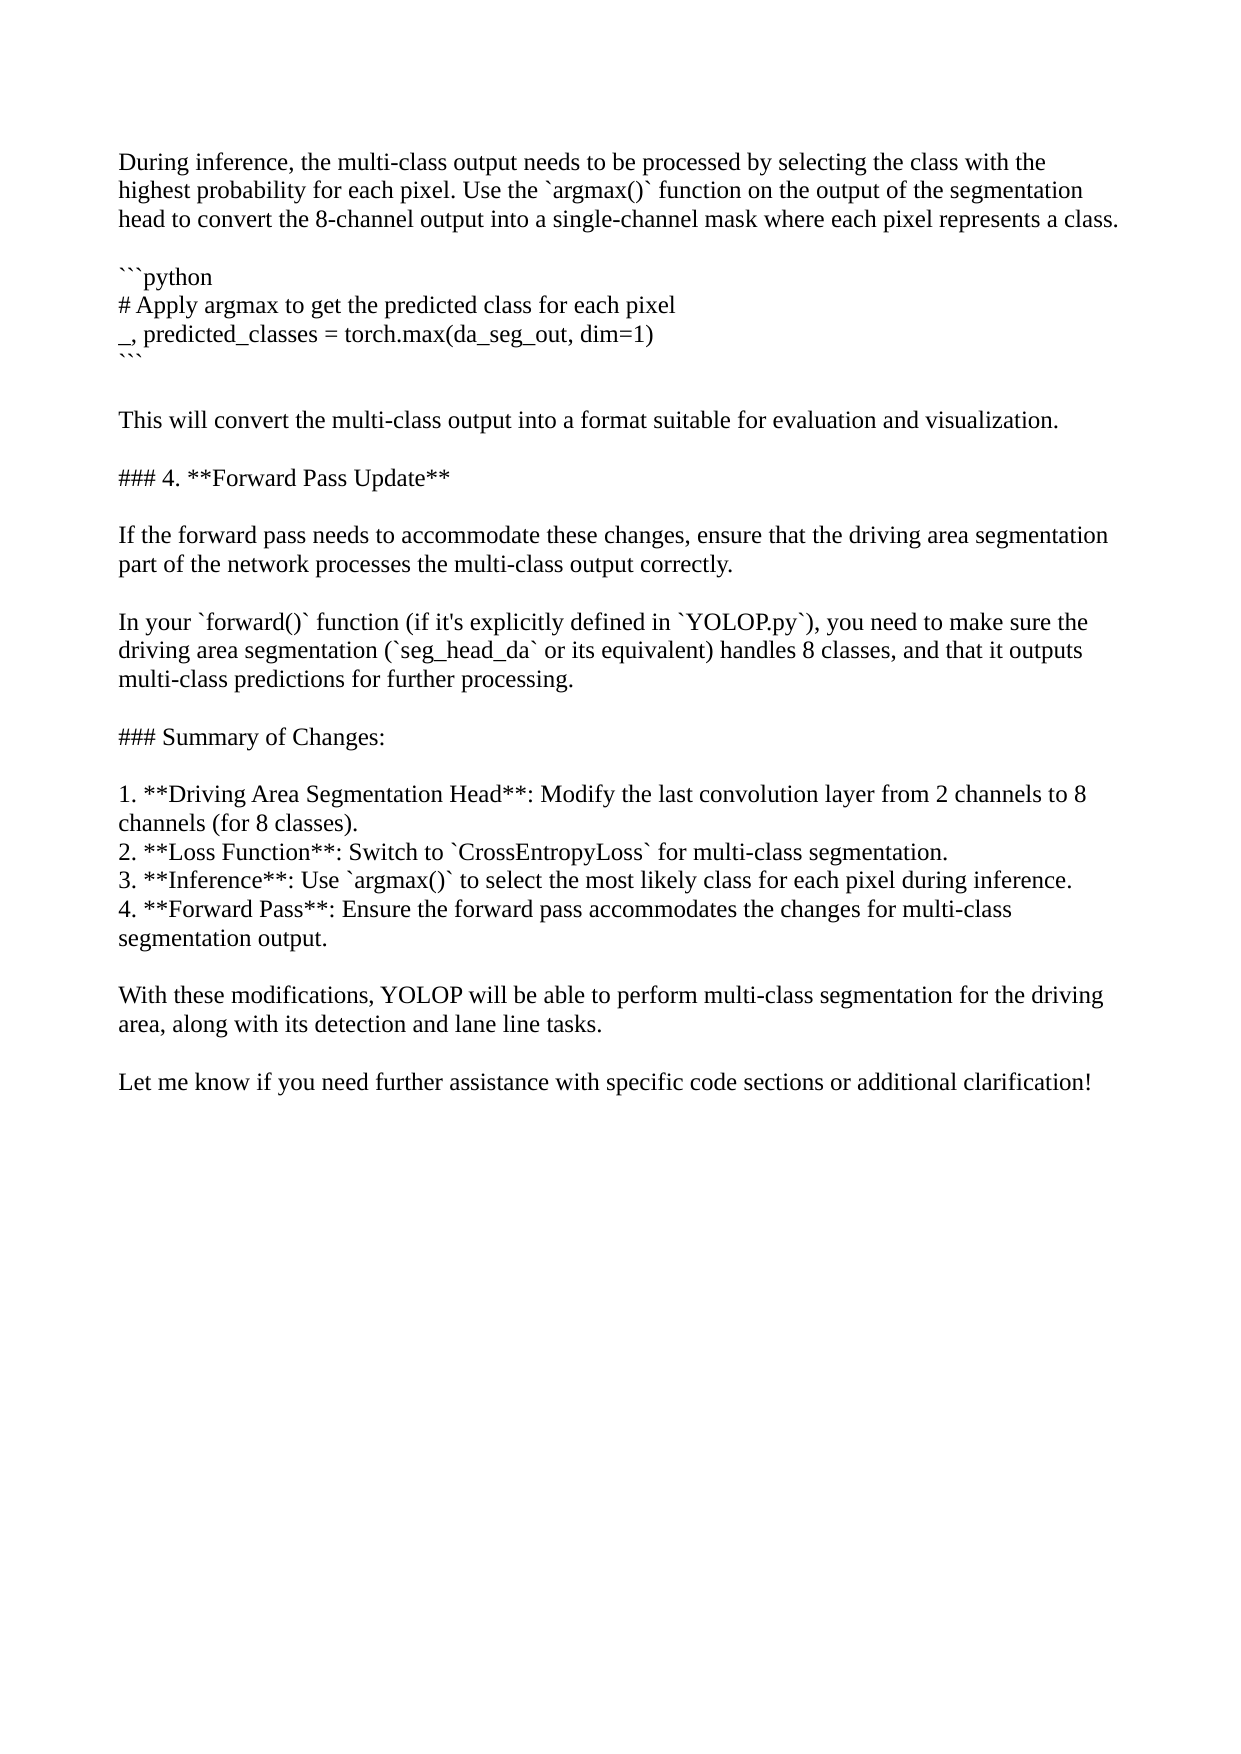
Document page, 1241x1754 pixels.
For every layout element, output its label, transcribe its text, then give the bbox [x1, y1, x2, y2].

text 4. **Forward Pass**: Ensure the forward pass accommodates the changes for multi-class segmentation output. [118, 894, 1122, 952]
text In your `forward()` function (if it's explicitly defined in `YOLOP.py`), you need to make sure the driving area segmentation (`seg_head_da` or its equivalent) handles 8 classes, and that it outputs multi-class predictions for further processing. [118, 607, 1122, 693]
text ### Summary of Changes: [118, 722, 1122, 751]
text Let me know if you need further assistance with specific code sections or additional clarification! [118, 1067, 1122, 1096]
text 3. **Inference**: Use `argmax()` to select the most likely class for each pixel during inference. [118, 866, 1122, 894]
text If the forward pass needs to accommodate these changes, ensure that the driving area segmentation part of the network processes the multi-class output correctly. [118, 521, 1122, 578]
text 1. **Driving Area Segmentation Head**: Modify the last convolution layer from 2 channels to 8 channels (for 8 classes). [118, 779, 1122, 837]
text ```python [118, 262, 1122, 291]
text With these modifications, YOLOP will be able to perform multi-class segmentation for the driving area, along with its detection and lane line tasks. [118, 981, 1122, 1038]
text ``` [118, 348, 1122, 377]
text ### 4. **Forward Pass Update** [118, 463, 1122, 492]
text # Apply argmax to get the predicted class for each pixel [118, 291, 1122, 319]
text _, predicted_classes = torch.max(da_seg_out, dim=1) [118, 319, 1122, 348]
text During inference, the multi-class output needs to be processed by selecting the class with the highest probability for each pixel. Use the `argmax()` function on the output of the segmentation head to convert the 8-channel output into a single-channel mask where each pixel represents a class. [118, 147, 1122, 233]
text 2. **Loss Function**: Switch to `CrossEntropyLoss` for multi-class segmentation. [118, 837, 1122, 866]
text This will convert the multi-class output into a format suitable for evaluation and visualization. [118, 406, 1122, 434]
